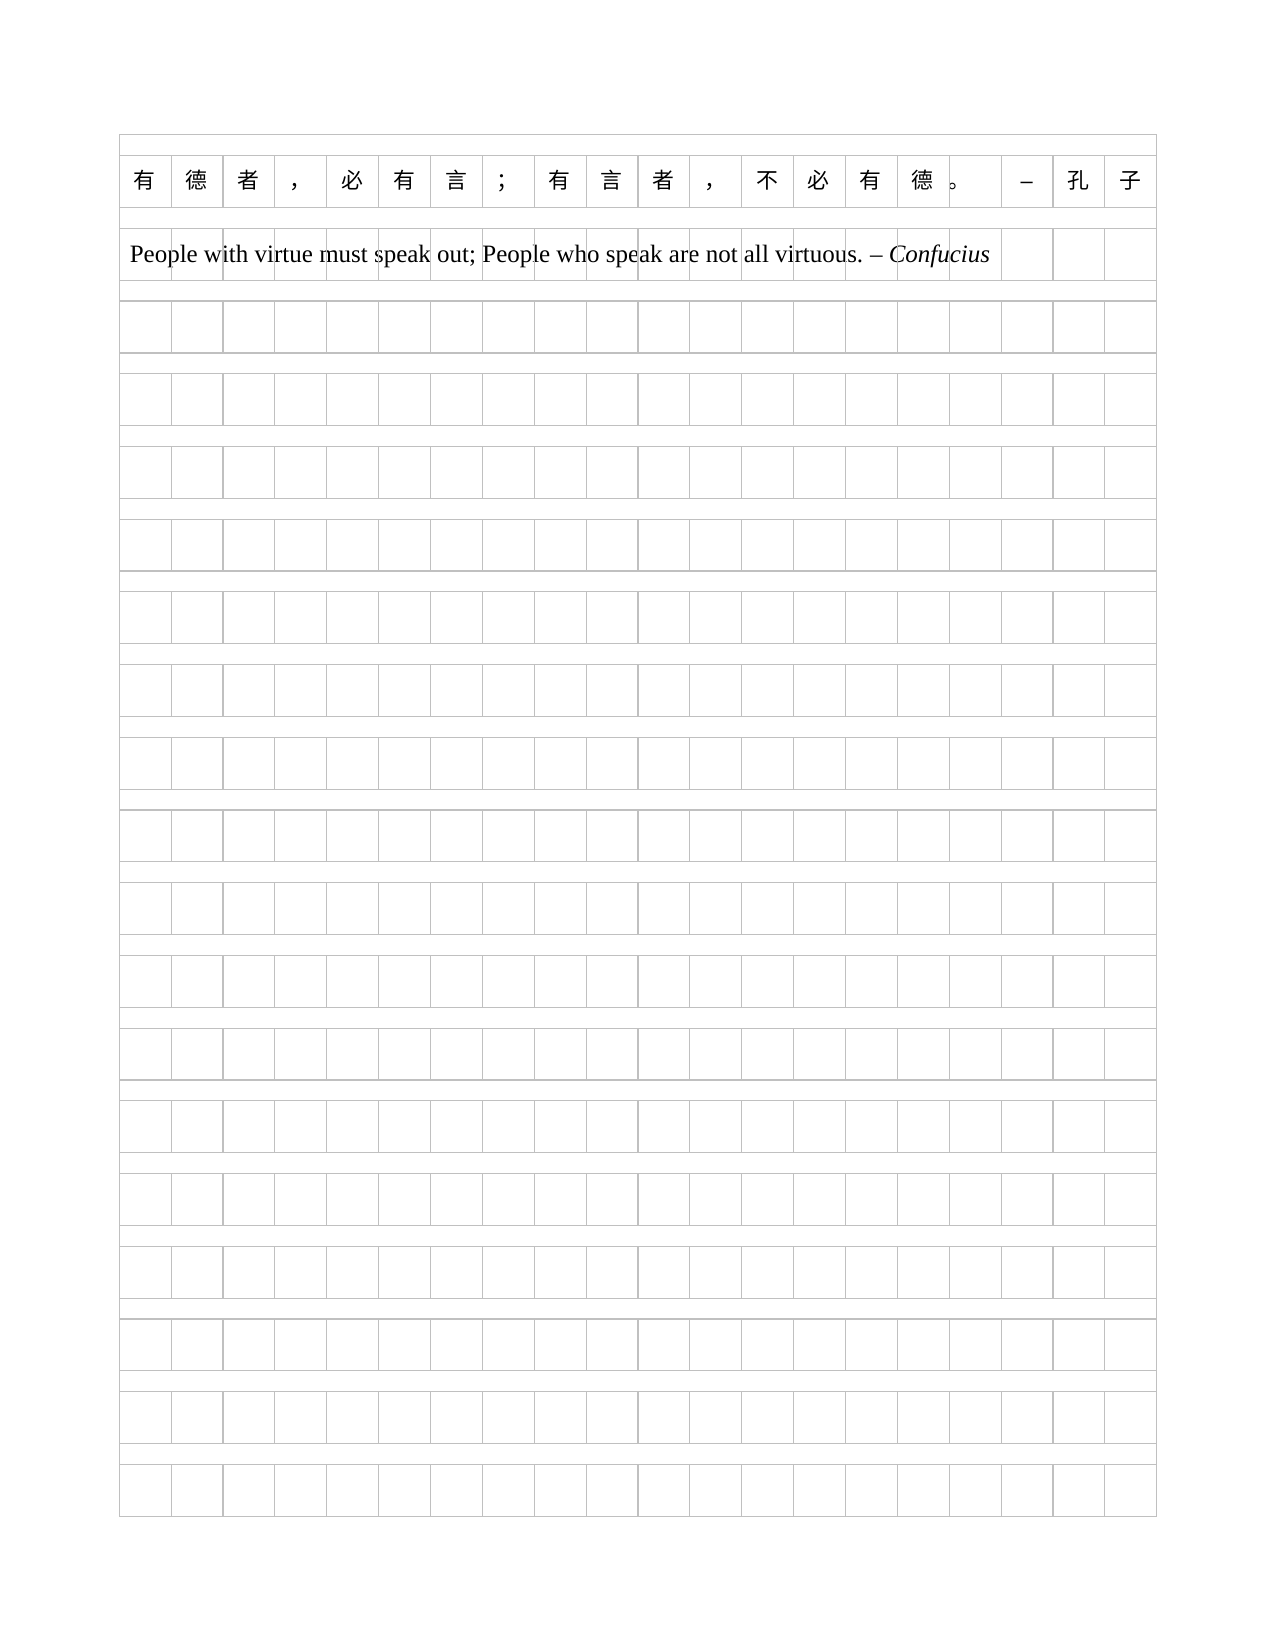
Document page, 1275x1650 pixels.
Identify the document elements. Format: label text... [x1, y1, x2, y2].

text 有德者，必有言；有言者，不必有德。–孔子People with virtue must speak out; People who speak are not all virtuous. – Confucius [950, 229, 1001, 280]
text 有德者，必有言；有言者，不必有德。–孔子People with virtue must speak out; People who speak are not all virtuous. – Confucius [431, 229, 482, 280]
text 有德者，必有言；有言者，不必有德。–孔子People with virtue must speak out; People who speak are not all virtuous. – Confucius [639, 229, 689, 280]
text 有德者，必有言；有言者，不必有德。–孔子People with virtue must speak out; People who speak are not all virtuous. – Confucius [1105, 156, 1156, 207]
text 有德者，必有言；有言者，不必有德。–孔子People with virtue must speak out; People who speak are not all virtuous. – Confucius [1002, 156, 1052, 207]
text 有德者，必有言；有言者，不必有德。–孔子People with virtue must speak out; People who speak are not all virtuous. – Confucius [483, 156, 534, 207]
text 有德者，必有言；有言者，不必有德。–孔子People with virtue must speak out; People who speak are not all virtuous. – Confucius [1105, 229, 1156, 280]
text 有德者，必有言；有言者，不必有德。–孔子People with virtue must speak out; People who speak are not all virtuous. – Confucius [1054, 229, 1104, 280]
text 有德者，必有言；有言者，不必有德。–孔子People with virtue must speak out; People who speak are not all virtuous. – Confucius [690, 156, 741, 207]
text 有德者，必有言；有言者，不必有德。–孔子People with virtue must speak out; People who speak are not all virtuous. – Confucius [224, 156, 274, 207]
text 有德者，必有言；有言者，不必有德。–孔子People with virtue must speak out; People who speak are not all virtuous. – Confucius [379, 229, 430, 280]
text 有德者，必有言；有言者，不必有德。–孔子People with virtue must speak out; People who speak are not all virtuous. – Confucius [1002, 229, 1052, 280]
text 有德者，必有言；有言者，不必有德。–孔子People with virtue must speak out; People who speak are not all virtuous. – Confucius [587, 229, 637, 280]
text 有德者，必有言；有言者，不必有德。–孔子People with virtue must speak out; People who speak are not all virtuous. – Confucius [898, 156, 949, 207]
text 有德者，必有言；有言者，不必有德。–孔子People with virtue must speak out; People who speak are not all virtuous. – Confucius [327, 156, 378, 207]
text 有德者，必有言；有言者，不必有德。–孔子People with virtue must speak out; People who speak are not all virtuous. – Confucius [846, 229, 897, 280]
text 有德者，必有言；有言者，不必有德。–孔子People with virtue must speak out; People who speak are not all virtuous. – Confucius [120, 229, 171, 280]
text 有德者，必有言；有言者，不必有德。–孔子People with virtue must speak out; People who speak are not all virtuous. – Confucius [794, 229, 845, 280]
text 有德者，必有言；有言者，不必有德。–孔子People with virtue must speak out; People who speak are not all virtuous. – Confucius [379, 156, 430, 207]
text 有德者，必有言；有言者，不必有德。–孔子People with virtue must speak out; People who speak are not all virtuous. – Confucius [275, 229, 326, 280]
text 有德者，必有言；有言者，不必有德。–孔子People with virtue must speak out; People who speak are not all virtuous. – Confucius [431, 156, 482, 207]
text 有德者，必有言；有言者，不必有德。–孔子People with virtue must speak out; People who speak are not all virtuous. – Confucius [846, 156, 897, 207]
text 有德者，必有言；有言者，不必有德。–孔子People with virtue must speak out; People who speak are not all virtuous. – Confucius [120, 135, 1156, 155]
text 有德者，必有言；有言者，不必有德。–孔子People with virtue must speak out; People who speak are not all virtuous. – Confucius [794, 156, 845, 207]
text 有德者，必有言；有言者，不必有德。–孔子People with virtue must speak out; People who speak are not all virtuous. – Confucius [535, 156, 586, 207]
text 有德者，必有言；有言者，不必有德。–孔子People with virtue must speak out; People who speak are not all virtuous. – Confucius [1054, 156, 1104, 207]
text 有德者，必有言；有言者，不必有德。–孔子People with virtue must speak out; People who speak are not all virtuous. – Confucius [224, 229, 274, 280]
text 有德者，必有言；有言者，不必有德。–孔子People with virtue must speak out; People who speak are not all virtuous. – Confucius [950, 156, 1001, 207]
text 有德者，必有言；有言者，不必有德。–孔子People with virtue must speak out; People who speak are not all virtuous. – Confucius [690, 229, 741, 280]
text 有德者，必有言；有言者，不必有德。–孔子People with virtue must speak out; People who speak are not all virtuous. – Confucius [742, 156, 793, 207]
text 有德者，必有言；有言者，不必有德。–孔子People with virtue must speak out; People who speak are not all virtuous. – Confucius [639, 156, 689, 207]
text 有德者，必有言；有言者，不必有德。–孔子People with virtue must speak out; People who speak are not all virtuous. – Confucius [120, 156, 171, 207]
text 有德者，必有言；有言者，不必有德。–孔子People with virtue must speak out; People who speak are not all virtuous. – Confucius [587, 156, 637, 207]
text 有德者，必有言；有言者，不必有德。–孔子People with virtue must speak out; People who speak are not all virtuous. – Confucius [742, 229, 793, 280]
text 有德者，必有言；有言者，不必有德。–孔子People with virtue must speak out; People who speak are not all virtuous. – Confucius [535, 229, 586, 280]
text 有德者，必有言；有言者，不必有德。–孔子People with virtue must speak out; People who speak are not all virtuous. – Confucius [898, 229, 949, 280]
text 有德者，必有言；有言者，不必有德。–孔子People with virtue must speak out; People who speak are not all virtuous. – Confucius [275, 156, 326, 207]
text 有德者，必有言；有言者，不必有德。–孔子People with virtue must speak out; People who speak are not all virtuous. – Confucius [327, 229, 378, 280]
text 有德者，必有言；有言者，不必有德。–孔子People with virtue must speak out; People who speak are not all virtuous. – Confucius [483, 229, 534, 280]
text 有德者，必有言；有言者，不必有德。–孔子People with virtue must speak out; People who speak are not all virtuous. – Confucius [172, 229, 222, 280]
text 有德者，必有言；有言者，不必有德。–孔子People with virtue must speak out; People who speak are not all virtuous. – Confucius [172, 156, 222, 207]
text 有德者，必有言；有言者，不必有德。–孔子People with virtue must speak out; People who speak are not all virtuous. – Confucius [120, 208, 1156, 228]
